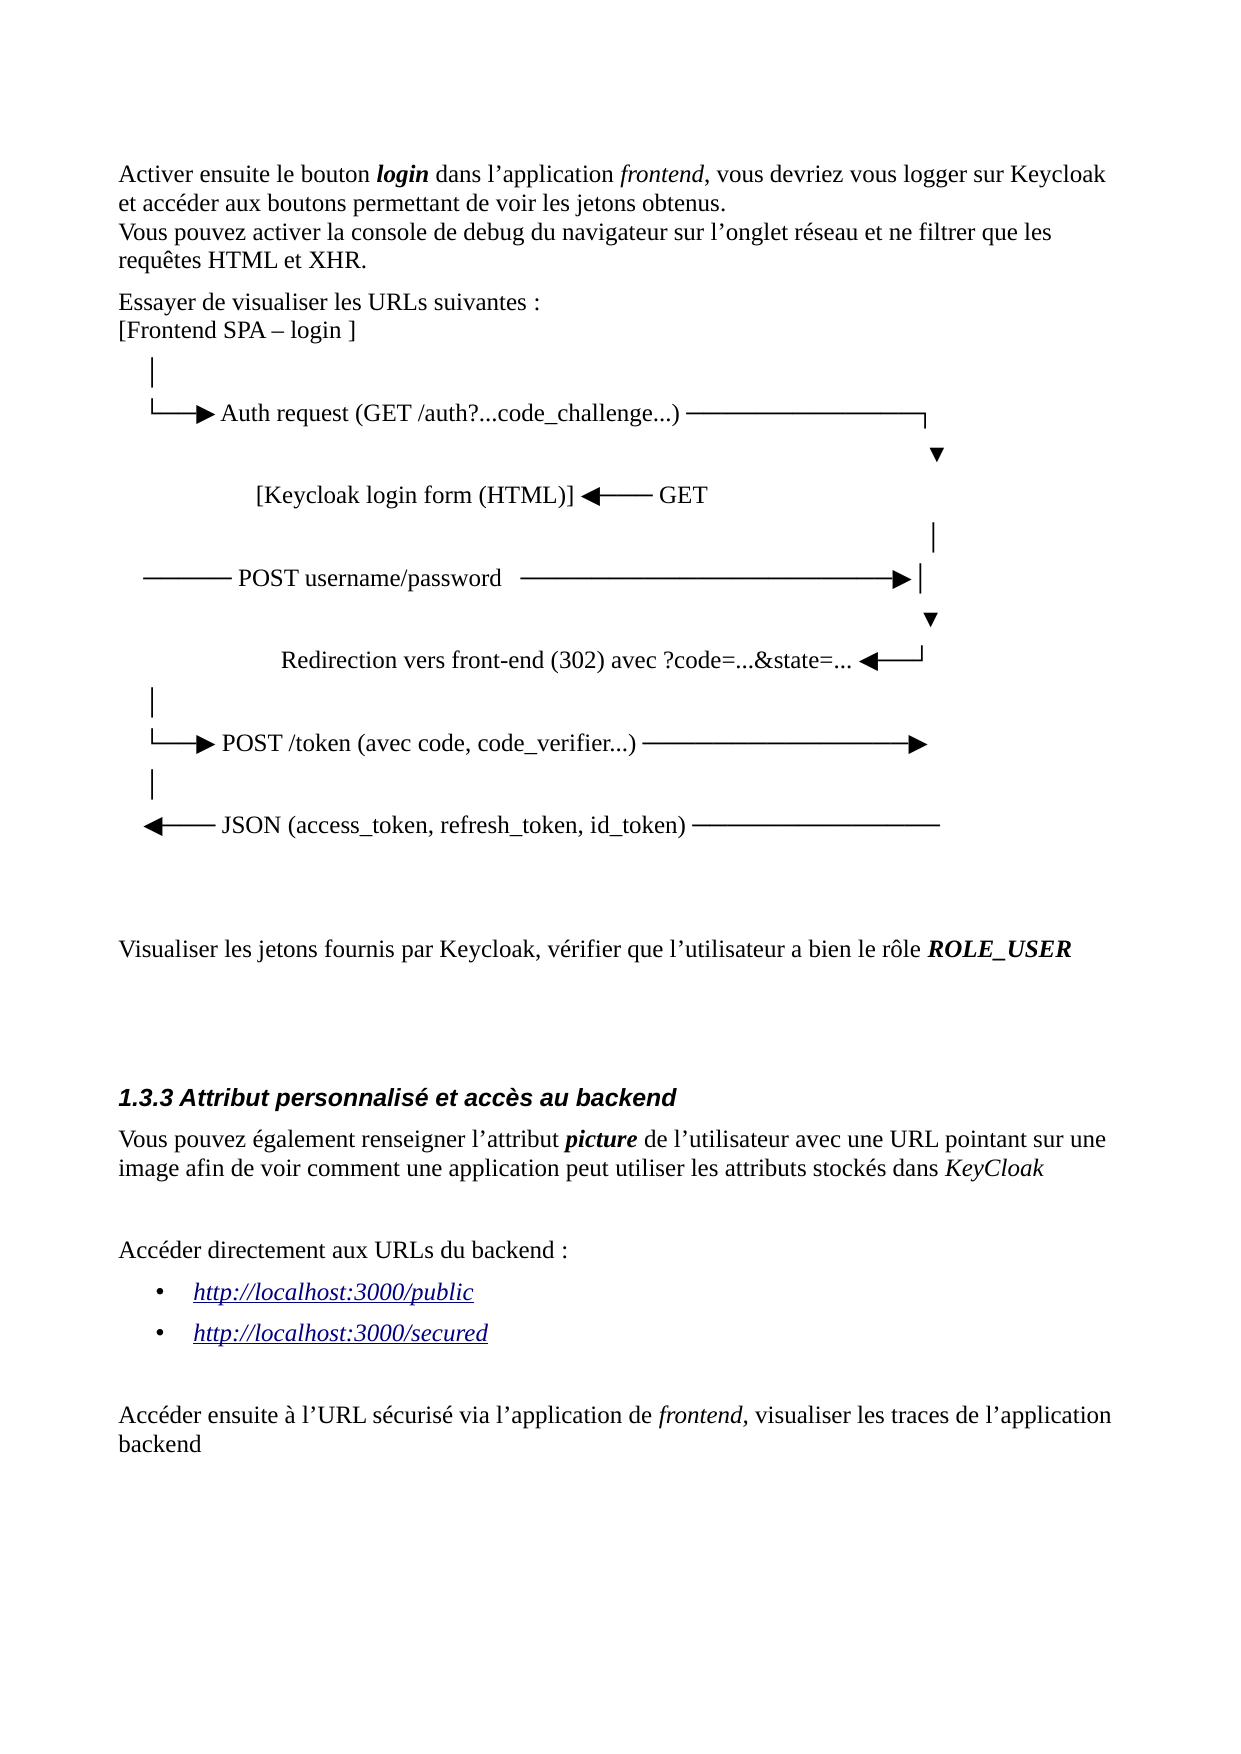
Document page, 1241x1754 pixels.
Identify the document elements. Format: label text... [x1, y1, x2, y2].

text ▼ [118, 439, 1122, 468]
text ▼ [118, 604, 1122, 633]
text ───── POST username/password ─────────────────────▶│ [118, 563, 919, 592]
text │ [934, 522, 1122, 551]
text Vous pouvez également renseigner l’attribut picture de l’utilisateur avec une URL pointant sur une image afin de voir comment une application peut utiliser les attributs stockés dans KeyCloak [118, 1124, 1122, 1182]
text Activer ensuite le bouton login dans l’application frontend, vous devriez vous logger sur Keycloak et accéder aux boutons permettant de voir les jetons obtenus. Vous pouvez activer la console de debug du navigateur sur l’onglet réseau et ne filtrer que les requêtes HTML et XHR. [118, 159, 1122, 274]
text │ [153, 357, 1122, 386]
text Redirection vers front-end (302) avec ?code=...&state=... ◀──┘ [118, 646, 1122, 674]
text Accéder directement aux URLs du backend : [118, 1235, 1122, 1264]
text [Keycloak login form (HTML)] ◀─── GET [118, 481, 1122, 509]
text └──▶ POST /token (avec code, code_verifier...) ───────────────▶ [118, 728, 1122, 757]
list http://localhost:3000/public [156, 1277, 1122, 1305]
text └──▶ Auth request (GET /auth?...code_challenge...) ─────────────┐ [118, 398, 1122, 427]
text Accéder ensuite à l’URL sécurisé via l’application de frontend, visualiser les traces de l’application backend [118, 1400, 1122, 1458]
text │ [153, 769, 1122, 798]
text │ [118, 687, 151, 716]
text ◀─── JSON (access_token, refresh_token, id_token) ────────────── [118, 811, 1122, 839]
list http://localhost:3000/secured [156, 1318, 1122, 1347]
text Visualiser les jetons fournis par Keycloak, vérifier que l’utilisateur a bien le rôle ROLE_USER [118, 934, 1122, 963]
text │ [118, 769, 151, 798]
subtitle 1.3.3 Attribut personnalisé et accès au backend [118, 1083, 1122, 1112]
text │ [153, 687, 1122, 716]
text │ [118, 357, 151, 386]
text │ [118, 522, 932, 551]
text Essayer de visualiser les URLs suivantes : [Frontend SPA – login ] [118, 287, 1122, 344]
text ───── POST username/password ─────────────────────▶│ [921, 563, 1122, 592]
